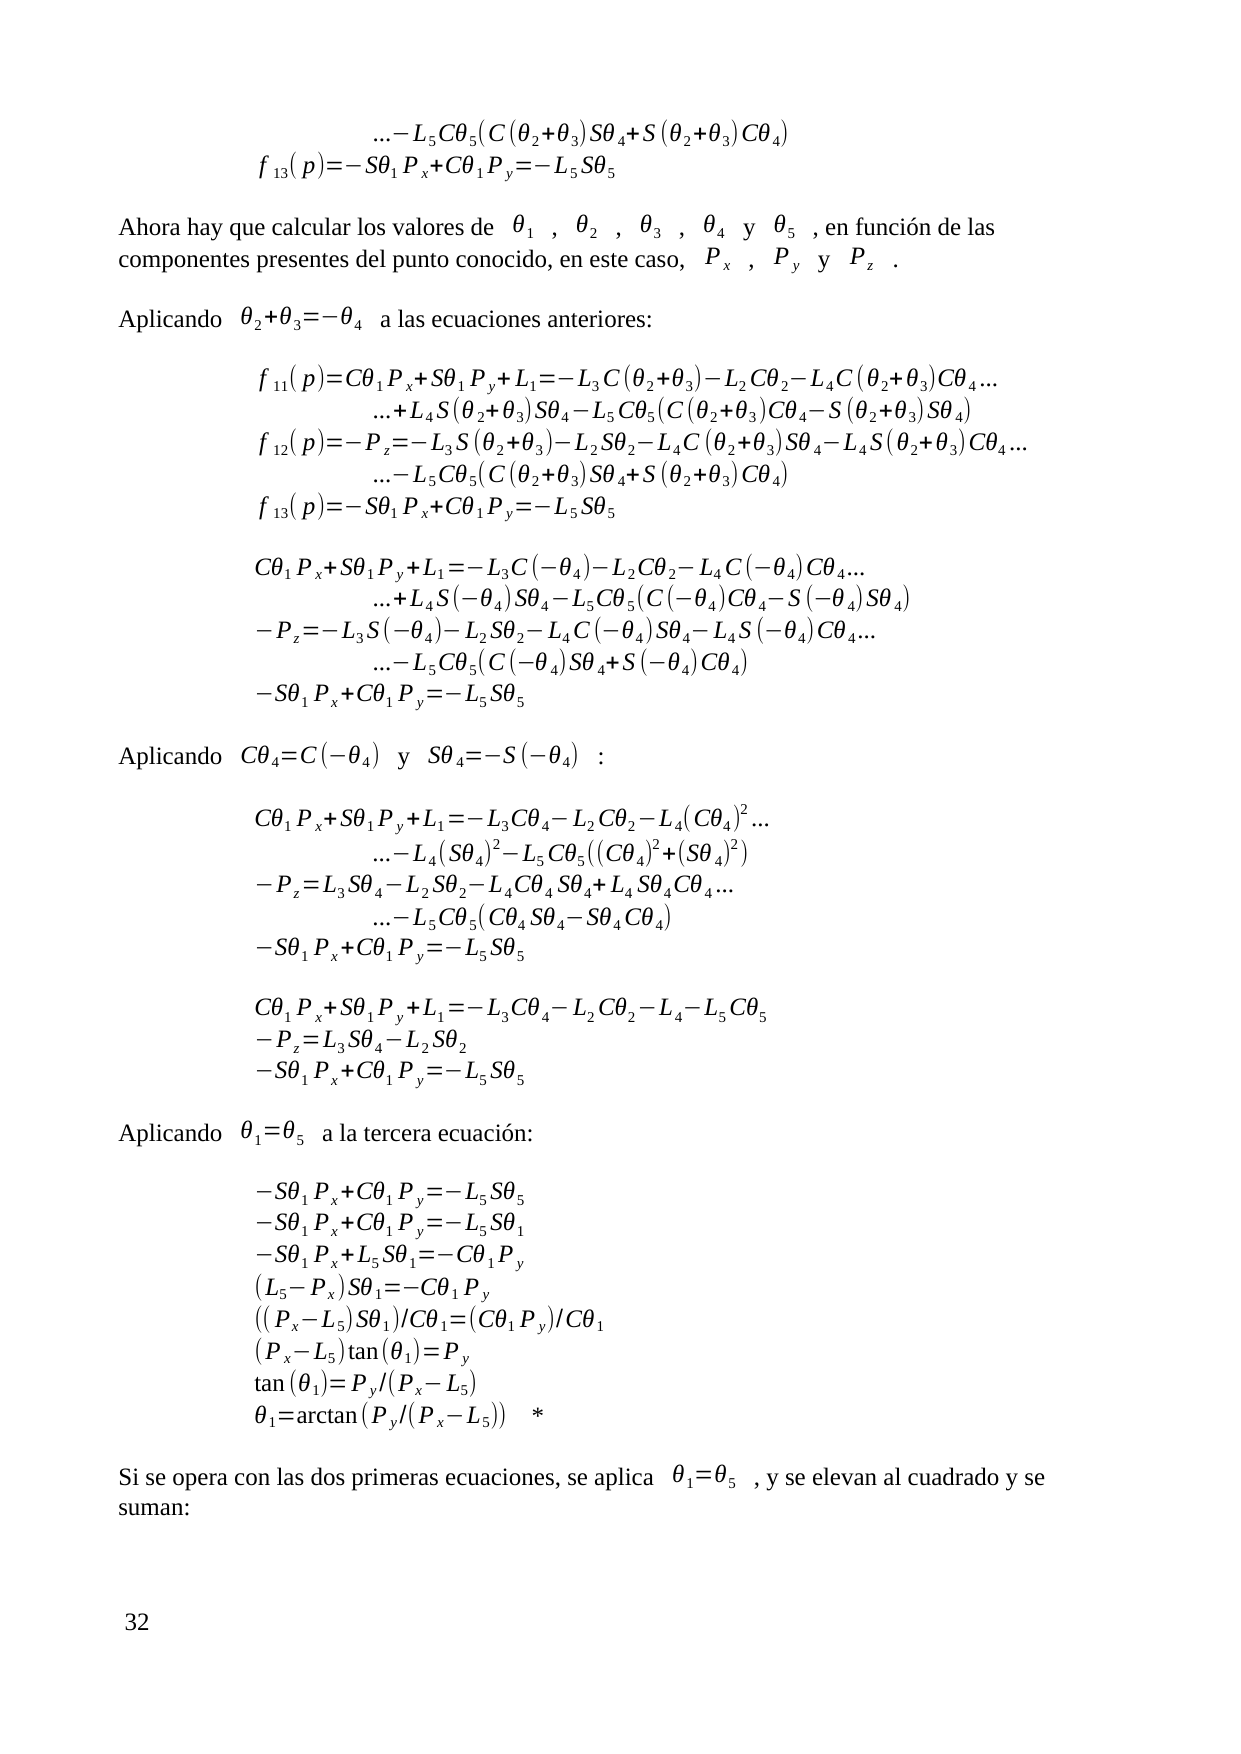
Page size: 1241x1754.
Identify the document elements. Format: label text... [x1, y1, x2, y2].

text Aplicandoa la tercera ecuación: [118, 1117, 1122, 1148]
text Si se opera con las dos primeras ecuaciones, se aplica, y se elevan al cuadrado y se suman: [118, 1460, 1122, 1520]
text Aplicandoa las ecuaciones anteriores: [118, 302, 1122, 334]
text * [236, 1399, 1122, 1431]
text Aplicandoy: [118, 739, 1122, 771]
text Ahora hay que calcular los valores de,,,y, en función de las componentes presentes del punto conocido, en este caso,,y. [118, 211, 1122, 274]
